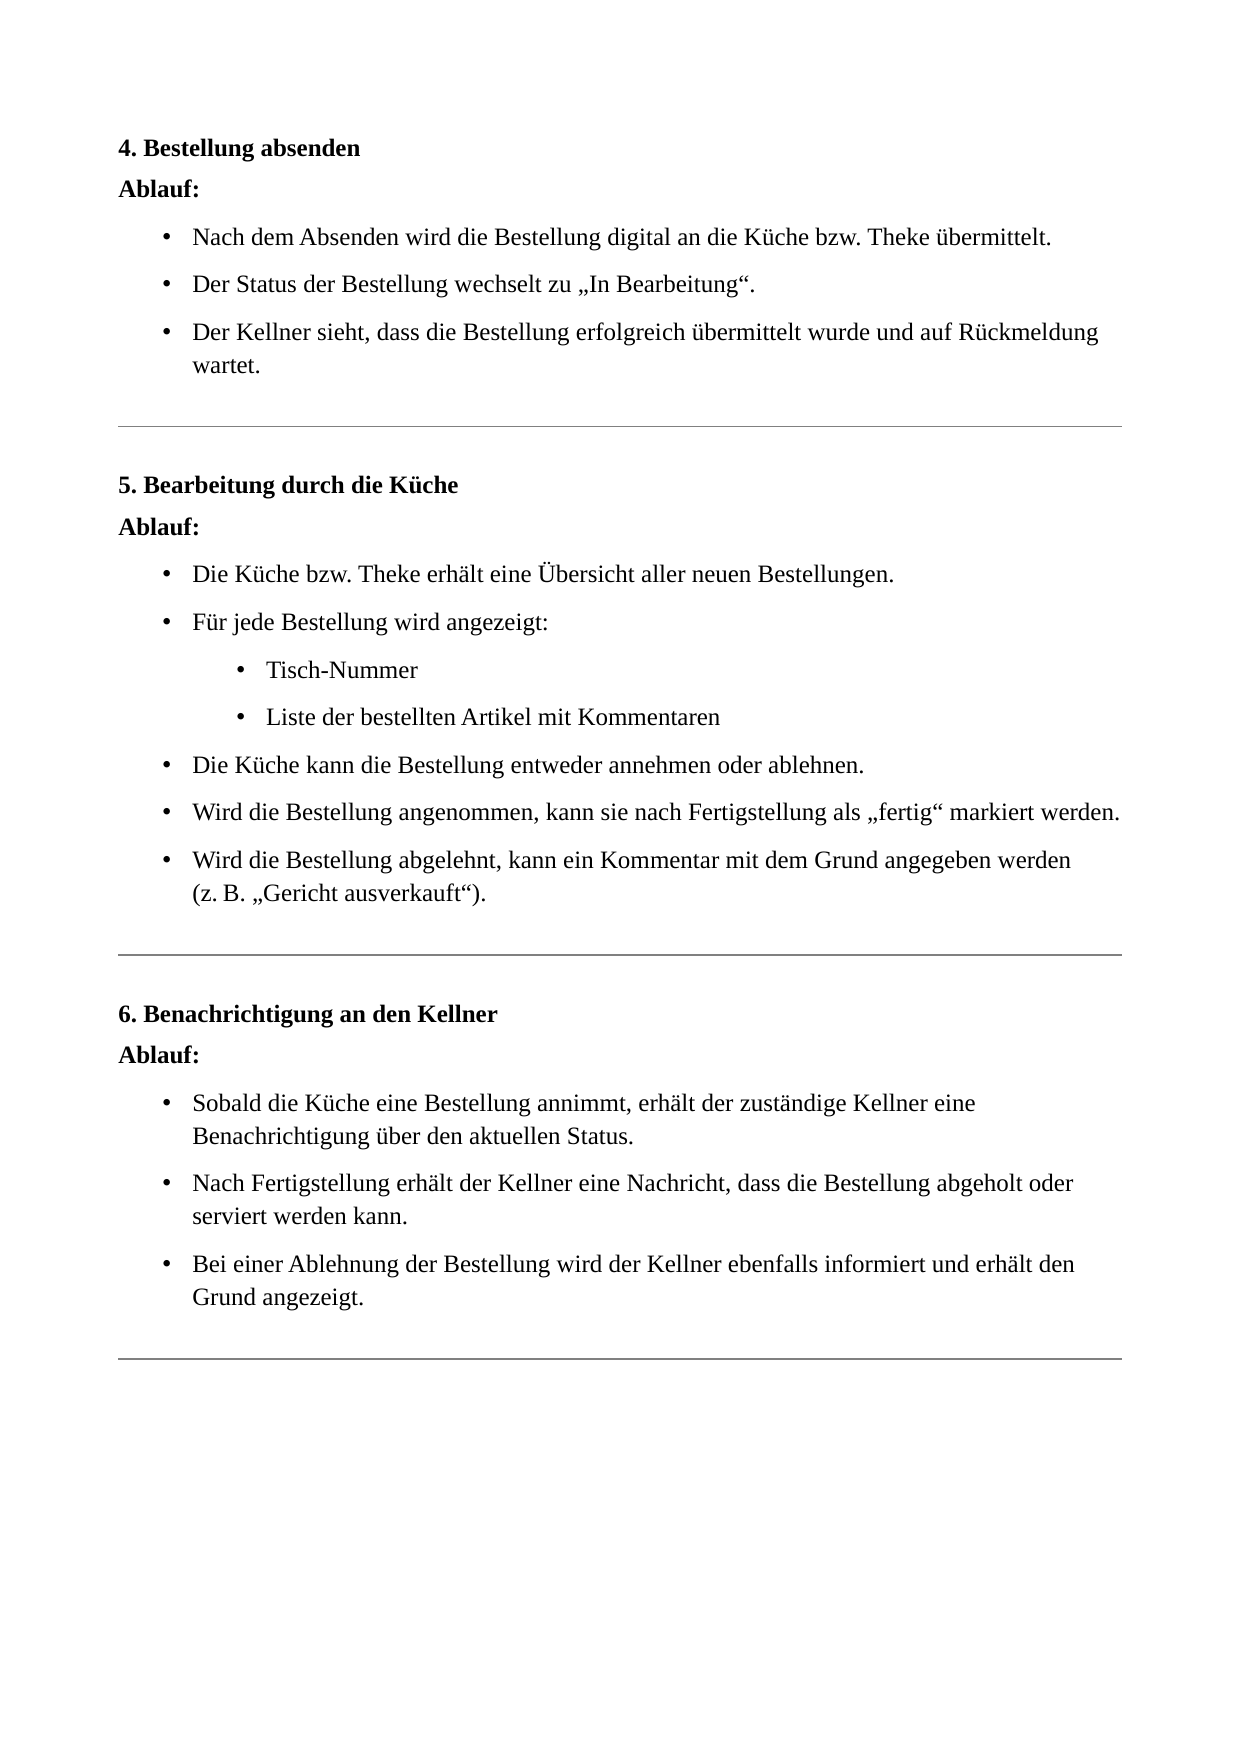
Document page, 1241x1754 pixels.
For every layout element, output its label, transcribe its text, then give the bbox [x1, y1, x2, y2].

list Liste der bestellten Artikel mit Kommentaren [236, 702, 1122, 731]
text Ablauf: [118, 1040, 1122, 1069]
list Der Status der Bestellung wechselt zu „In Bearbeitung“. [162, 269, 1122, 298]
list Sobald die Küche eine Bestellung annimmt, erhält der zuständige Kellner eine Benachrichtigung über den aktuellen Status. [162, 1088, 1122, 1149]
subtitle 4. Bestellung absenden [118, 133, 1122, 161]
list Wird die Bestellung abgelehnt, kann ein Kommentar mit dem Grund angegeben werden (z. B. „Gericht ausverkauft“). [162, 845, 1122, 907]
subtitle 5. Bearbeitung durch die Küche [118, 471, 1122, 499]
list Die Küche bzw. Theke erhält eine Übersicht aller neuen Bestellungen. [162, 559, 1122, 588]
list Wird die Bestellung angenommen, kann sie nach Fertigstellung als „fertig“ markiert werden. [162, 797, 1122, 826]
text Ablauf: [118, 512, 1122, 541]
list Die Küche kann die Bestellung entweder annehmen oder ablehnen. [162, 750, 1122, 779]
list Nach Fertigstellung erhält der Kellner eine Nachricht, dass die Bestellung abgeholt oder serviert werden kann. [162, 1168, 1122, 1230]
text Ablauf: [118, 174, 1122, 203]
subtitle 6. Benachrichtigung an den Kellner [118, 999, 1122, 1028]
list Für jede Bestellung wird angezeigt: [162, 607, 1122, 636]
list Tisch-Nummer [236, 655, 1122, 683]
list Der Kellner sieht, dass die Bestellung erfolgreich übermittelt wurde und auf Rückmeldung wartet. [162, 317, 1122, 378]
list Bei einer Ablehnung der Bestellung wird der Kellner ebenfalls informiert und erhält den Grund angezeigt. [162, 1249, 1122, 1311]
list Nach dem Absenden wird die Bestellung digital an die Küche bzw. Theke übermittelt. [162, 222, 1122, 250]
